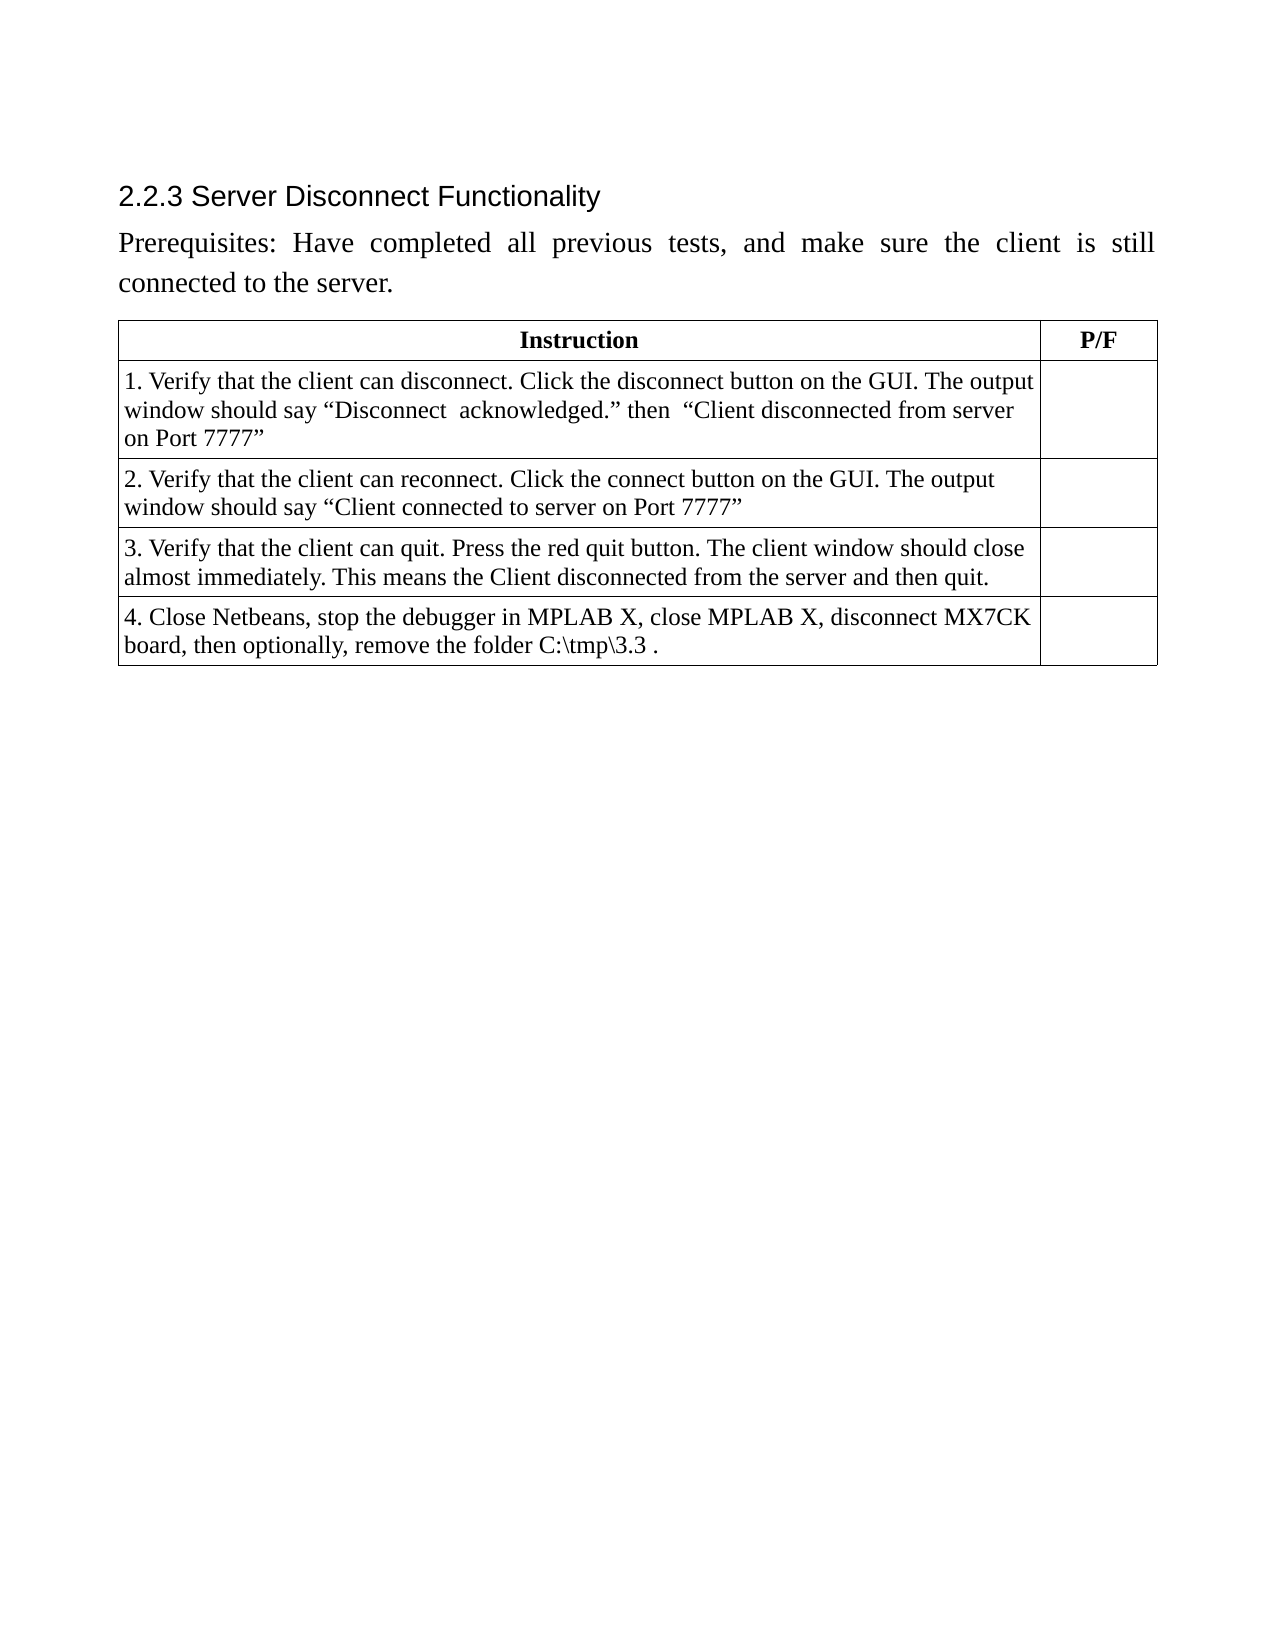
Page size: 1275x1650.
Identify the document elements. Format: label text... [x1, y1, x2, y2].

table_cell 2. Verify that the client can reconnect. Click the connect button on the GUI. The output window should say “Client connected to server on Port 7777” [119, 459, 1040, 527]
subtitle 2.2.3 Server Disconnect Functionality [118, 179, 1157, 212]
table_cell [1041, 528, 1157, 596]
table_cell 3. Verify that the client can quit. Press the red quit button. The client window should close almost immediately. This means the Client disconnected from the server and then quit. [119, 528, 1040, 596]
table_header Instruction [119, 321, 1040, 360]
table_cell [1041, 459, 1157, 527]
text Prerequisites: Have completed all previous tests, and make sure the client is still connected to the server. [118, 225, 1157, 298]
table_cell [1041, 361, 1157, 458]
table_cell 1. Verify that the client can disconnect. Click the disconnect button on the GUI. The output window should say “Disconnect acknowledged.” then “Client disconnected from server on Port 7777” [119, 361, 1040, 458]
table_cell [1041, 597, 1157, 665]
table_cell 4. Close Netbeans, stop the debugger in MPLAB X, close MPLAB X, disconnect MX7CK board, then optionally, remove the folder C:\tmp\3.3 . [119, 597, 1040, 665]
table_header P/F [1041, 321, 1157, 360]
